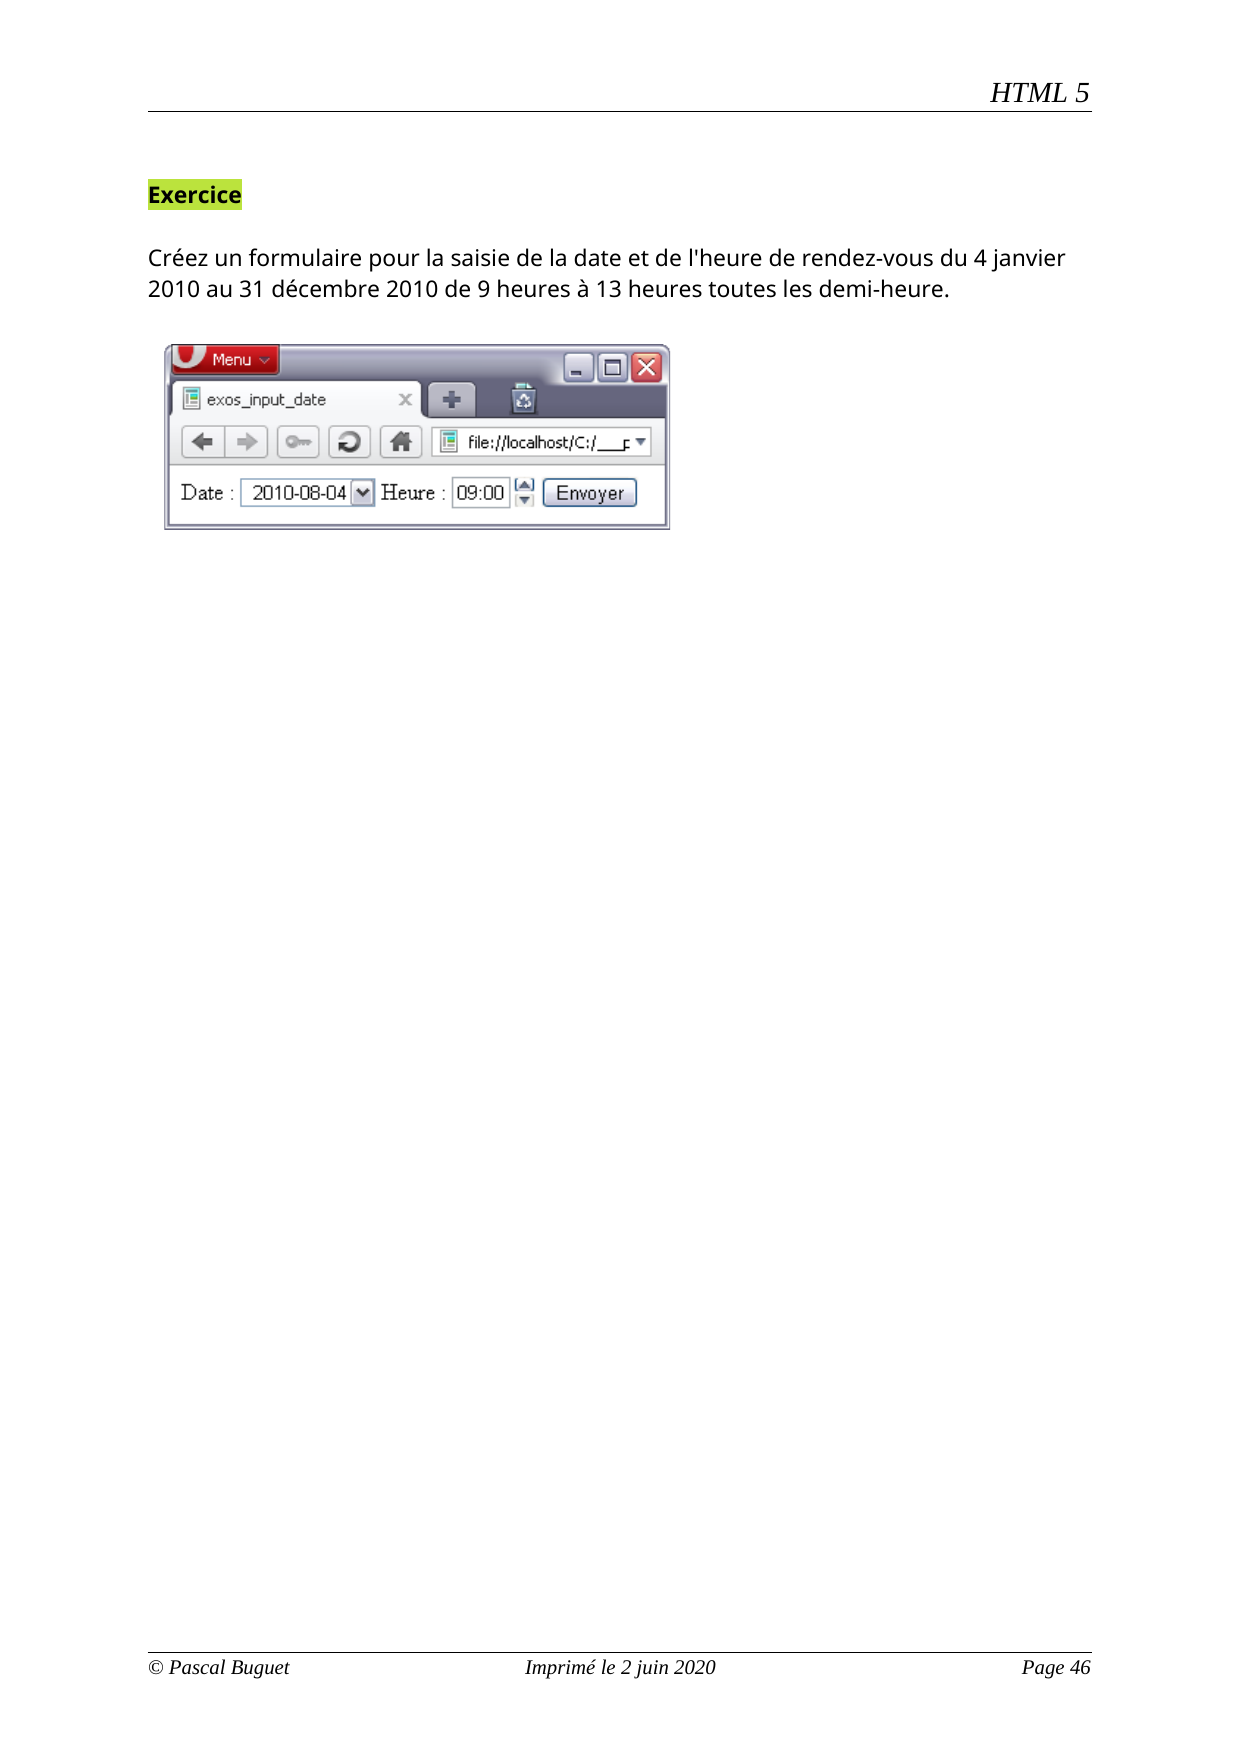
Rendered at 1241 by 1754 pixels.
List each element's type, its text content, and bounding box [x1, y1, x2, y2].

text Créez un formulaire pour la saisie de la date et de l'heure de rendez-vous du 4 janvier 2010 au 31 décembre 2010 de 9 heures à 13 heures toutes les demi-heure. [148, 241, 1092, 304]
picture [164, 344, 671, 530]
text Exercice [148, 179, 1092, 210]
